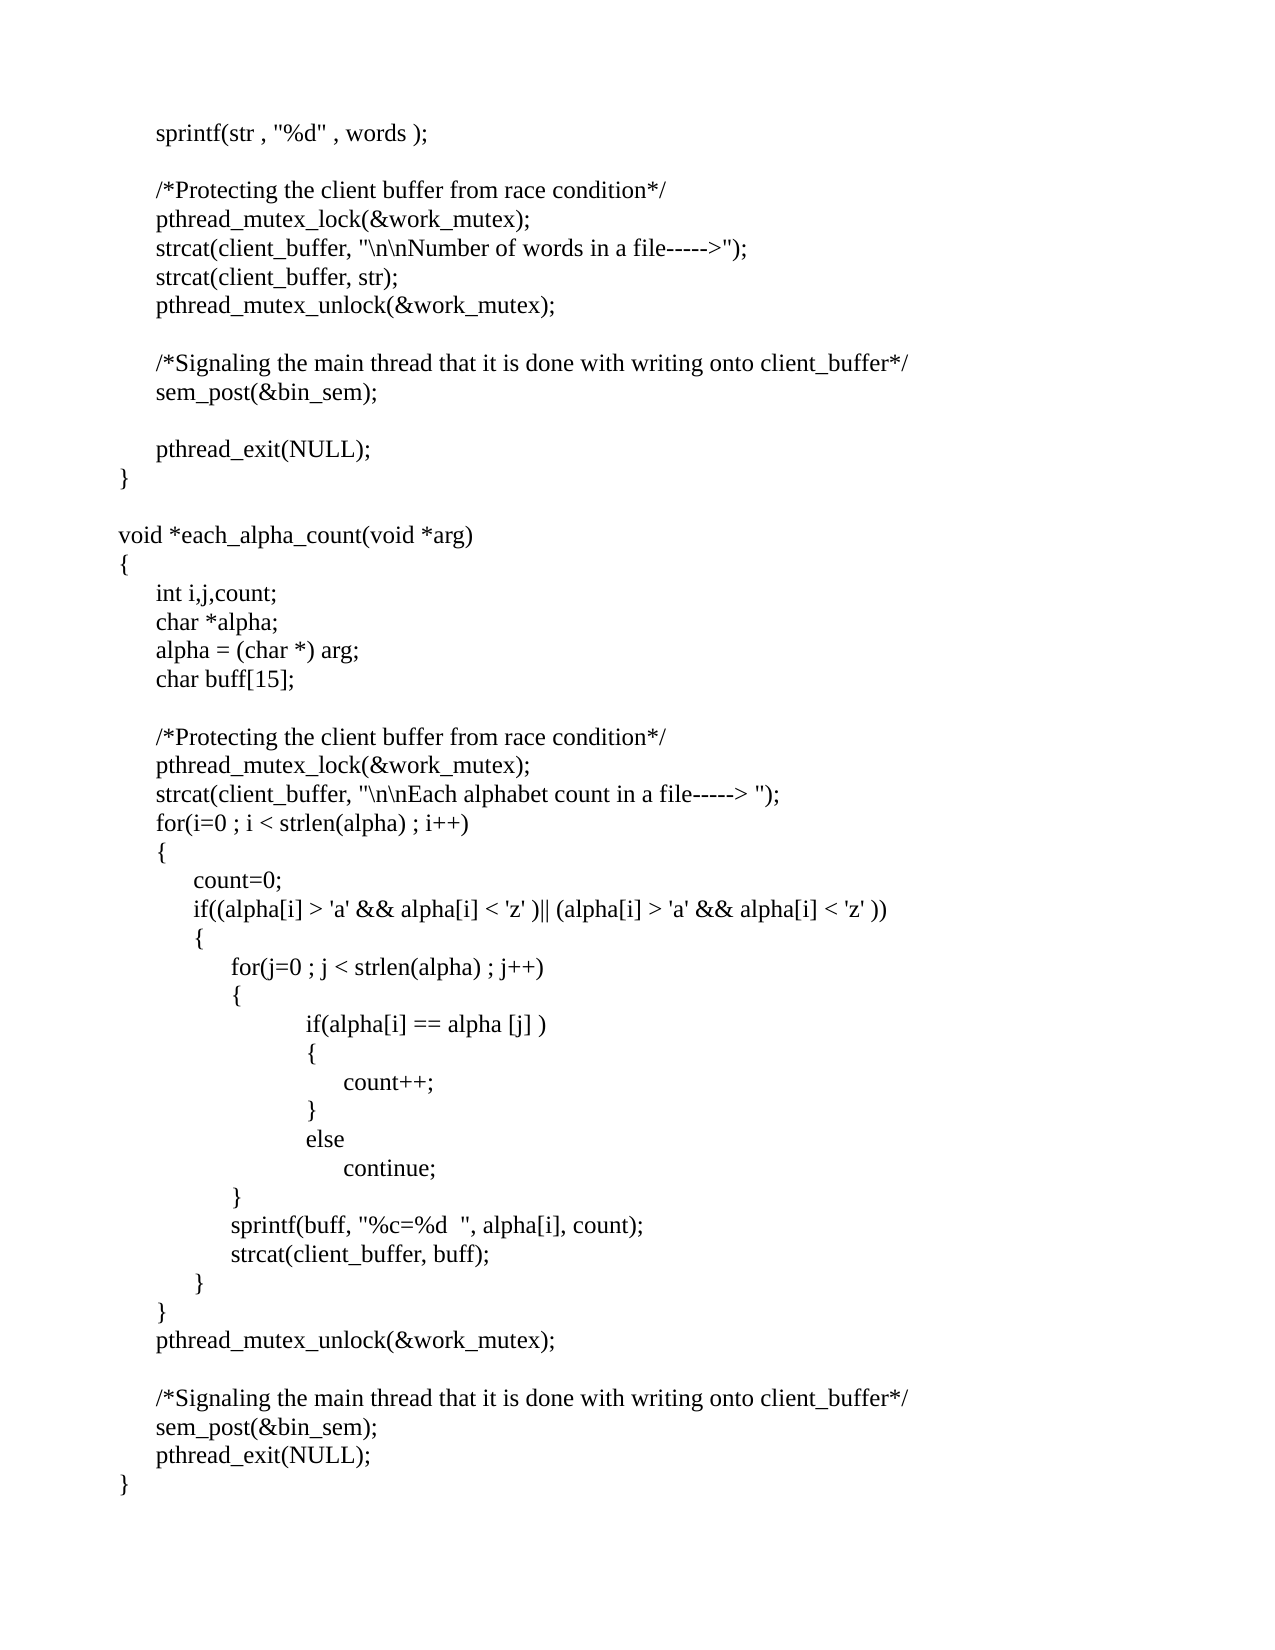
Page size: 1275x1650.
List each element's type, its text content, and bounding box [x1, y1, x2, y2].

list sprintf(buff, "%c=%d ", alpha[i], count); [118, 1211, 1157, 1239]
list { [118, 549, 1157, 578]
list sem_post(&bin_sem); [118, 377, 1157, 406]
list } [118, 1182, 1157, 1211]
list char buff[15]; [118, 664, 1157, 693]
list } [118, 463, 1157, 492]
list pthread_mutex_lock(&work_mutex); [118, 751, 1157, 779]
list count=0; [118, 866, 1157, 894]
list alpha = (char *) arg; [118, 636, 1157, 664]
list } [118, 1096, 1157, 1124]
list } [118, 1469, 1157, 1498]
list sprintf(str , "%d" , words ); [118, 118, 1157, 147]
list } [118, 1268, 1157, 1297]
list { [118, 1038, 1157, 1067]
list else [118, 1124, 1157, 1153]
list strcat(client_buffer, buff); [118, 1239, 1157, 1268]
list int i,j,count; [118, 578, 1157, 607]
list strcat(client_buffer, str); [118, 262, 1157, 291]
list /*Signaling the main thread that it is done with writing onto client_buffer*/ [118, 348, 1157, 377]
list pthread_mutex_unlock(&work_mutex); [118, 1326, 1157, 1354]
list for(i=0 ; i < strlen(alpha) ; i++) [118, 808, 1157, 837]
list for(j=0 ; j < strlen(alpha) ; j++) [118, 952, 1157, 981]
list pthread_exit(NULL); [118, 434, 1157, 463]
list } [118, 1297, 1157, 1326]
list continue; [118, 1153, 1157, 1182]
list count++; [118, 1067, 1157, 1096]
list /*Protecting the client buffer from race condition*/ [118, 176, 1157, 204]
list pthread_mutex_unlock(&work_mutex); [118, 291, 1157, 319]
list pthread_mutex_lock(&work_mutex); [118, 204, 1157, 233]
list /*Protecting the client buffer from race condition*/ [118, 722, 1157, 751]
list /*Signaling the main thread that it is done with writing onto client_buffer*/ [118, 1383, 1157, 1412]
list strcat(client_buffer, "\n\nEach alphabet count in a file-----> "); [118, 779, 1157, 808]
list sem_post(&bin_sem); [118, 1412, 1157, 1441]
list char *alpha; [118, 607, 1157, 636]
list pthread_exit(NULL); [118, 1441, 1157, 1469]
list if(alpha[i] == alpha [j] ) [118, 1009, 1157, 1038]
list { [118, 981, 1157, 1009]
list if((alpha[i] > 'a' && alpha[i] < 'z' )|| (alpha[i] > 'a' && alpha[i] < 'z' )) [118, 894, 1157, 923]
list { [118, 837, 1157, 866]
list strcat(client_buffer, "\n\nNumber of words in a file----->"); [118, 233, 1157, 262]
list { [118, 923, 1157, 952]
list void *each_alpha_count(void *arg) [118, 521, 1157, 549]
